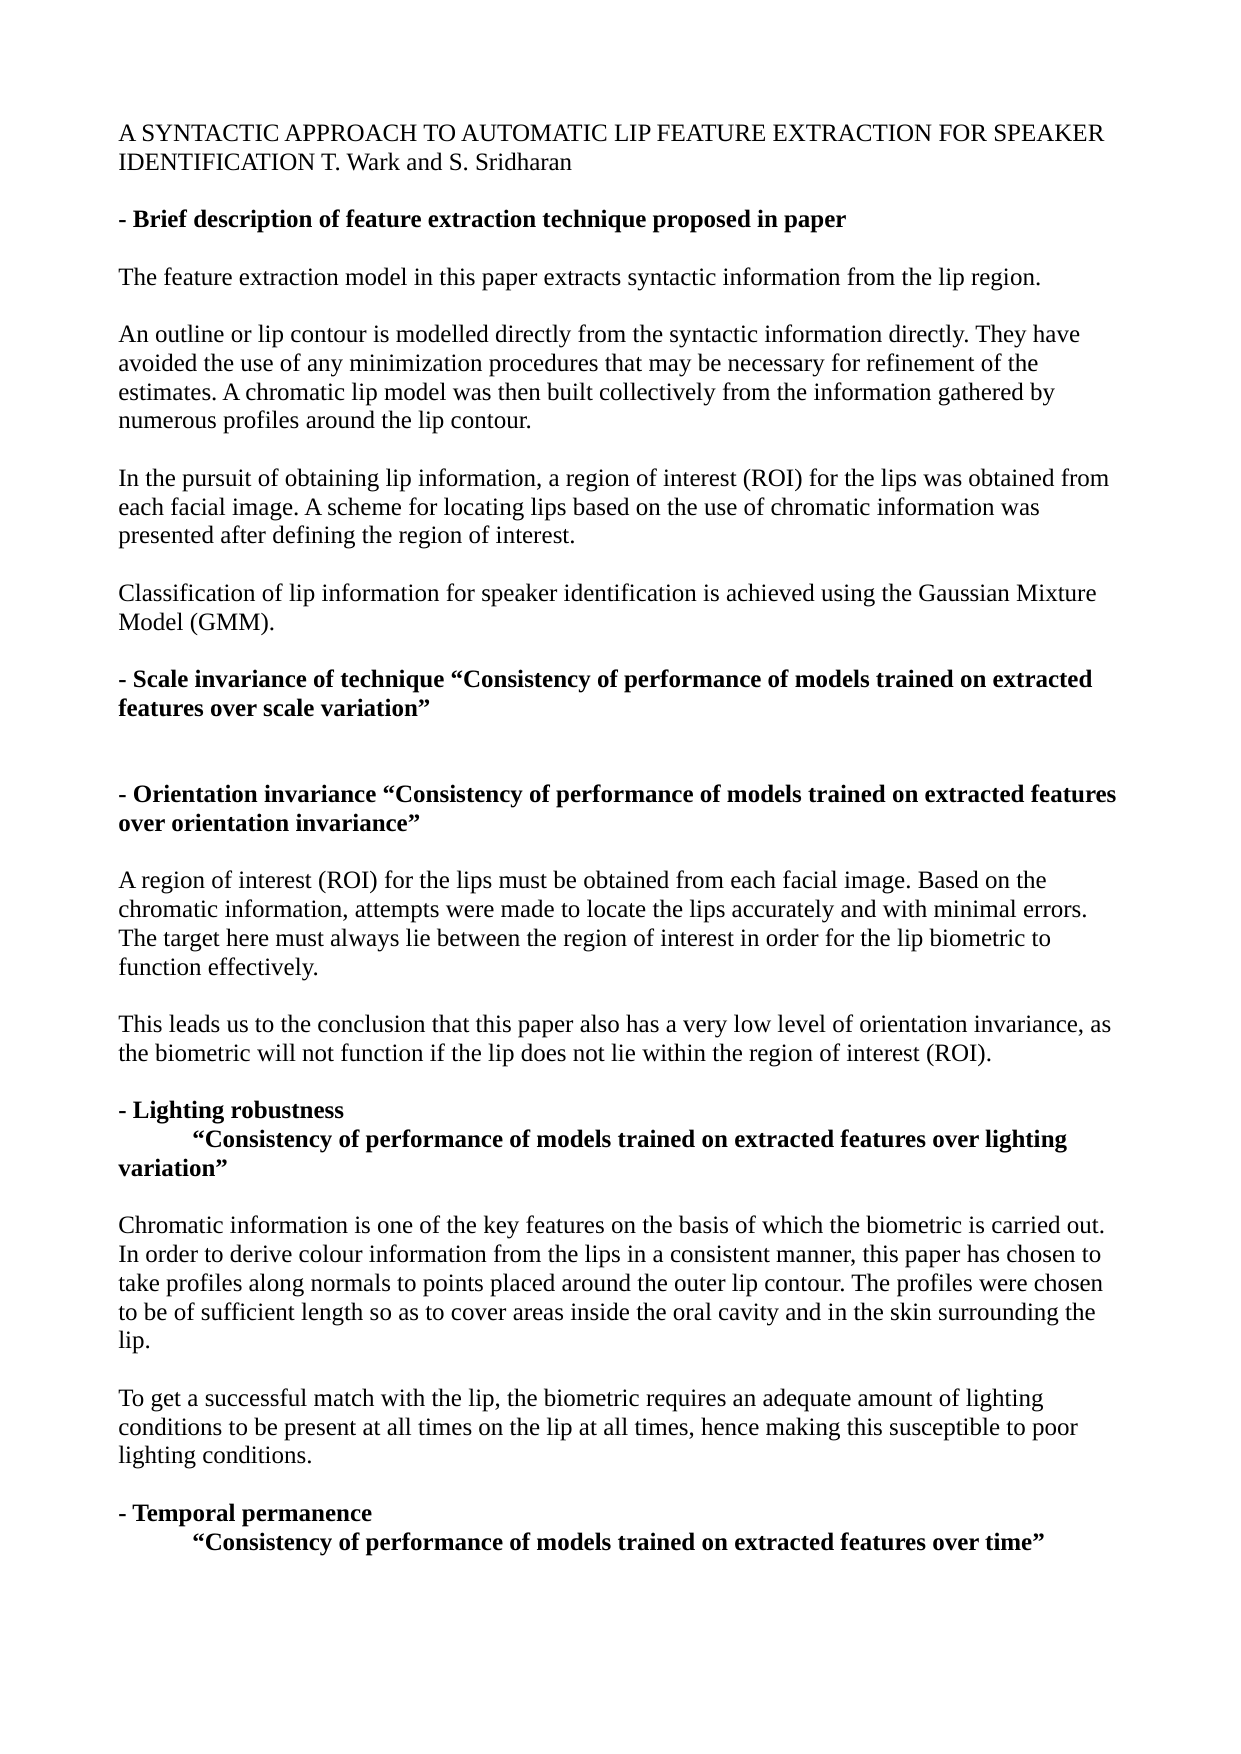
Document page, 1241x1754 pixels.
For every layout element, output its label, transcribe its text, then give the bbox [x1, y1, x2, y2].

text - Lighting robustness [118, 1096, 1122, 1124]
text To get a successful match with the lip, the biometric requires an adequate amount of lighting conditions to be present at all times on the lip at all times, hence making this susceptible to poor lighting conditions. [118, 1383, 1122, 1469]
text - Temporal permanence [118, 1498, 1122, 1527]
text The feature extraction model in this paper extracts syntactic information from the lip region. [118, 262, 1122, 291]
text - Scale invariance of technique “Consistency of performance of models trained on extracted features over scale variation” [118, 664, 1122, 722]
text This leads us to the conclusion that this paper also has a very low level of orientation invariance, as the biometric will not function if the lip does not lie within the region of interest (ROI). [118, 1009, 1122, 1067]
text An outline or lip contour is modelled directly from the syntactic information directly. They have avoided the use of any minimization procedures that may be necessary for refinement of the estimates. A chromatic lip model was then built collectively from the information gathered by numerous profiles around the lip contour. [118, 319, 1122, 434]
text “Consistency of performance of models trained on extracted features over time” [118, 1527, 1122, 1556]
text - Brief description of feature extraction technique proposed in paper [118, 204, 1122, 233]
text Classification of lip information for speaker identification is achieved using the Gaussian Mixture Model (GMM). [118, 578, 1122, 636]
text “Consistency of performance of models trained on extracted features over lighting variation” [118, 1124, 1122, 1182]
text In the pursuit of obtaining lip information, a region of interest (ROI) for the lips was obtained from each facial image. A scheme for locating lips based on the use of chromatic information was presented after defining the region of interest. [118, 463, 1122, 549]
text - Orientation invariance “Consistency of performance of models trained on extracted features over orientation invariance” [118, 779, 1122, 837]
text A SYNTACTIC APPROACH TO AUTOMATIC LIP FEATURE EXTRACTION FOR SPEAKER IDENTIFICATION T. Wark and S. Sridharan [118, 118, 1122, 176]
text A region of interest (ROI) for the lips must be obtained from each facial image. Based on the chromatic information, attempts were made to locate the lips accurately and with minimal errors. [118, 866, 1122, 923]
text Chromatic information is one of the key features on the basis of which the biometric is carried out. In order to derive colour information from the lips in a consistent manner, this paper has chosen to take profiles along normals to points placed around the outer lip contour. The profiles were chosen to be of sufficient length so as to cover areas inside the oral cavity and in the skin surrounding the lip. [118, 1211, 1122, 1354]
text The target here must always lie between the region of interest in order for the lip biometric to function effectively. [118, 923, 1122, 981]
